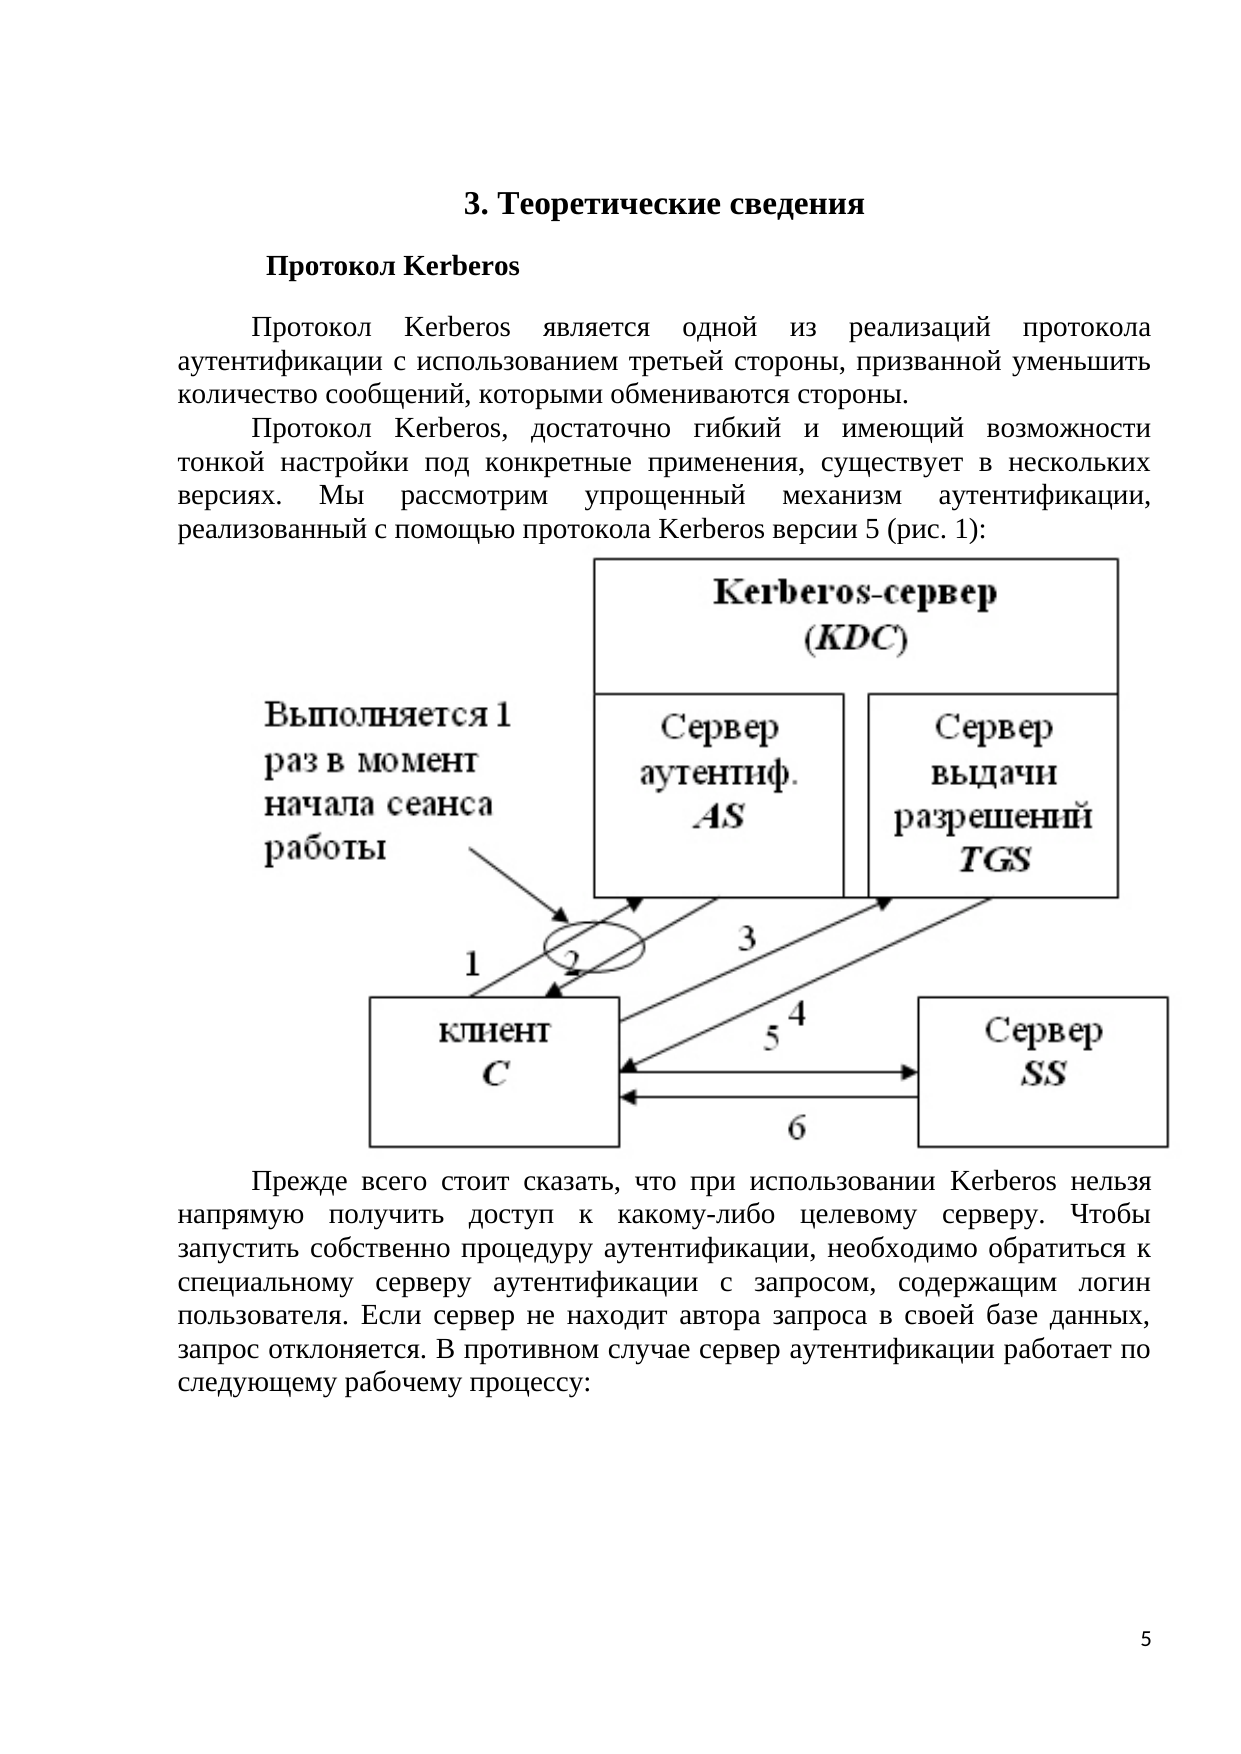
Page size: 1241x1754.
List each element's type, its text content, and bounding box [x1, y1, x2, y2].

subtitle Протокол Kerberos [177, 248, 1152, 281]
text 3. Теоретические сведения [177, 183, 1152, 221]
picture [251, 544, 1186, 1163]
text Протокол Kerberos является одной из реализаций протокола аутентификации с использованием третьей стороны, призванной уменьшить количество сообщений, которыми обмениваются стороны. [177, 309, 1152, 410]
subtitle Протокол Kerberos, достаточно гибкий и имеющий возможности тонкой настройки под конкретные применения, существует в нескольких версиях. Мы рассмотрим упрощенный механизм аутентификации, реализованный с помощью протокола Kerberos версии 5 (рис. 1): [177, 410, 1152, 544]
subtitle Прежде всего стоит сказать, что при использовании Kerberos нельзя напрямую получить доступ к какому-либо целевому серверу. Чтобы запустить собственно процедуру аутентификации, необходимо обратиться к специальному серверу аутентификации с запросом, содержащим логин пользователя. Если сервер не находит автора запроса в своей базе данных, запрос отклоняется. В противном случае сервер аутентификации работает по следующему рабочему процессу: [177, 1163, 1152, 1398]
